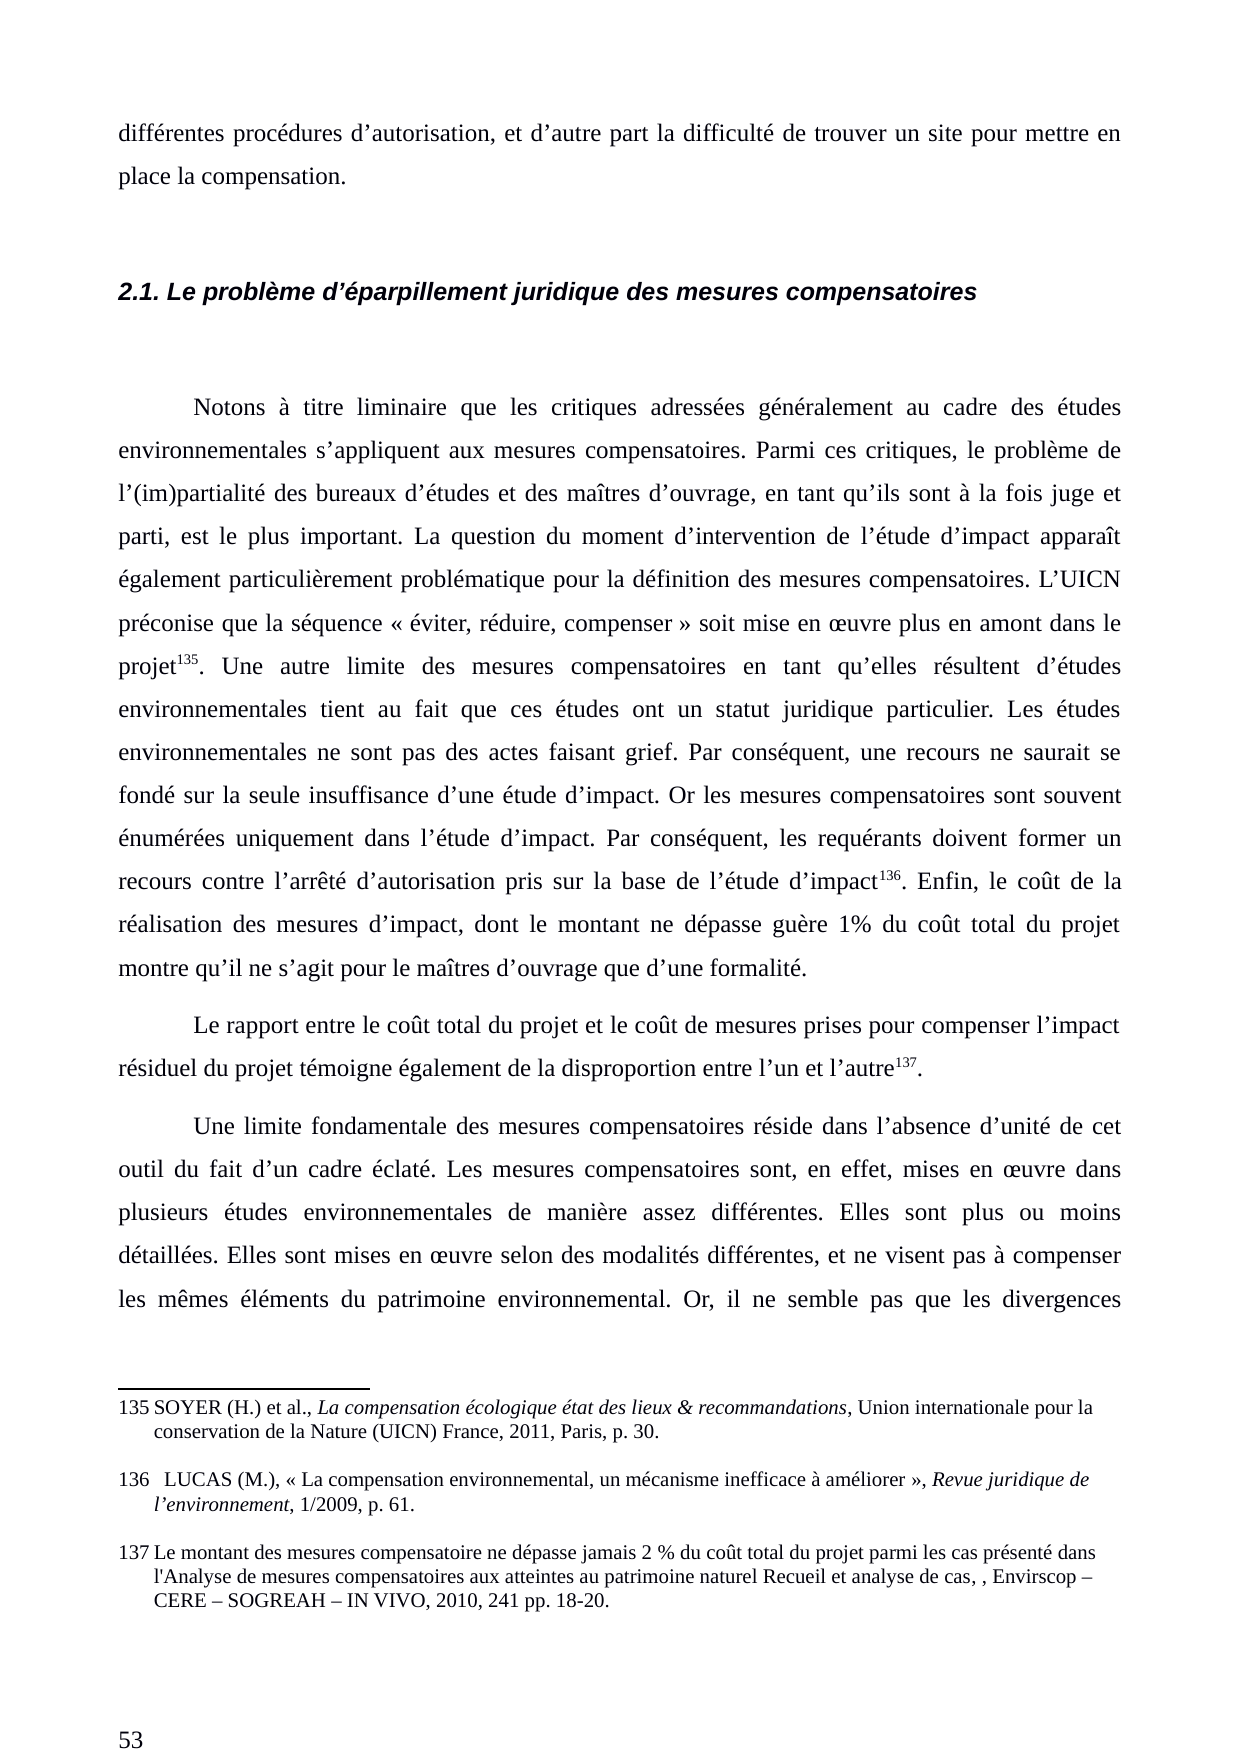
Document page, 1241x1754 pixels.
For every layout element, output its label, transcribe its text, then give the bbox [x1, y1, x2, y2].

text LUCAS (M.), « La compensation environnemental, un mécanisme inefficace à améliorer », Revue juridique de l’environnement, 1/2009, p. 61. [118, 1467, 1122, 1516]
text SOYER (H.) et al., La compensation écologique état des lieux & recommandations, Union internationale pour la conservation de la Nature (UICN) France, 2011, Paris, p. 30. [118, 1395, 1122, 1443]
text Le montant des mesures compensatoire ne dépasse jamais 2 % du coût total du projet parmi les cas présenté dans l'Analyse de mesures compensatoires aux atteintes au patrimoine naturel Recueil et analyse de cas, , Envirscop – CERE – SOGREAH – IN VIVO, 2010, 241 pp. 18-20. [118, 1539, 1122, 1612]
text Le rapport entre le coût total du projet et le coût de mesures prises pour compenser l’impact résiduel du projet témoigne également de la disproportion entre l’un et l’autre. [118, 1010, 1122, 1082]
text 2.1. Le problème d’éparpillement juridique des mesures compensatoires [118, 277, 1122, 305]
text Une limite fondamentale des mesures compensatoires réside dans l’absence d’unité de cet outil du fait d’un cadre éclaté. Les mesures compensatoires sont, en effet, mises en œuvre dans plusieurs études environnementales de manière assez différentes. Elles sont plus ou moins détaillées. Elles sont mises en œuvre selon des modalités différentes, et ne visent pas à compenser les mêmes éléments du patrimoine environnemental. Or, il ne semble pas que les divergences [118, 1111, 1122, 1312]
text différentes procédures d’autorisation, et d’autre part la difficulté de trouver un site pour mettre en place la compensation. [118, 118, 1122, 190]
text Notons à titre liminaire que les critiques adressées généralement au cadre des études environnementales s’appliquent aux mesures compensatoires. Parmi ces critiques, le problème de l’(im)partialité des bureaux d’études et des maîtres d’ouvrage, en tant qu’ils sont à la fois juge et parti, est le plus important. La question du moment d’intervention de l’étude d’impact apparaît également particulièrement problématique pour la définition des mesures compensatoires. L’UICN préconise que la séquence « éviter, réduire, compenser » soit mise en œuvre plus en amont dans le projet. Une autre limite des mesures compensatoires en tant qu’elles résultent d’études environnementales tient au fait que ces études ont un statut juridique particulier. Les études environnementales ne sont pas des actes faisant grief. Par conséquent, une recours ne saurait se fondé sur la seule insuffisance d’une étude d’impact. Or les mesures compensatoires sont souvent énumérées uniquement dans l’étude d’impact. Par conséquent, les requérants doivent former un recours contre l’arrêté d’autorisation pris sur la base de l’étude d’impact. Enfin, le coût de la réalisation des mesures d’impact, dont le montant ne dépasse guère 1% du coût total du projet montre qu’il ne s’agit pour le maîtres d’ouvrage que d’une formalité. [118, 392, 1122, 981]
